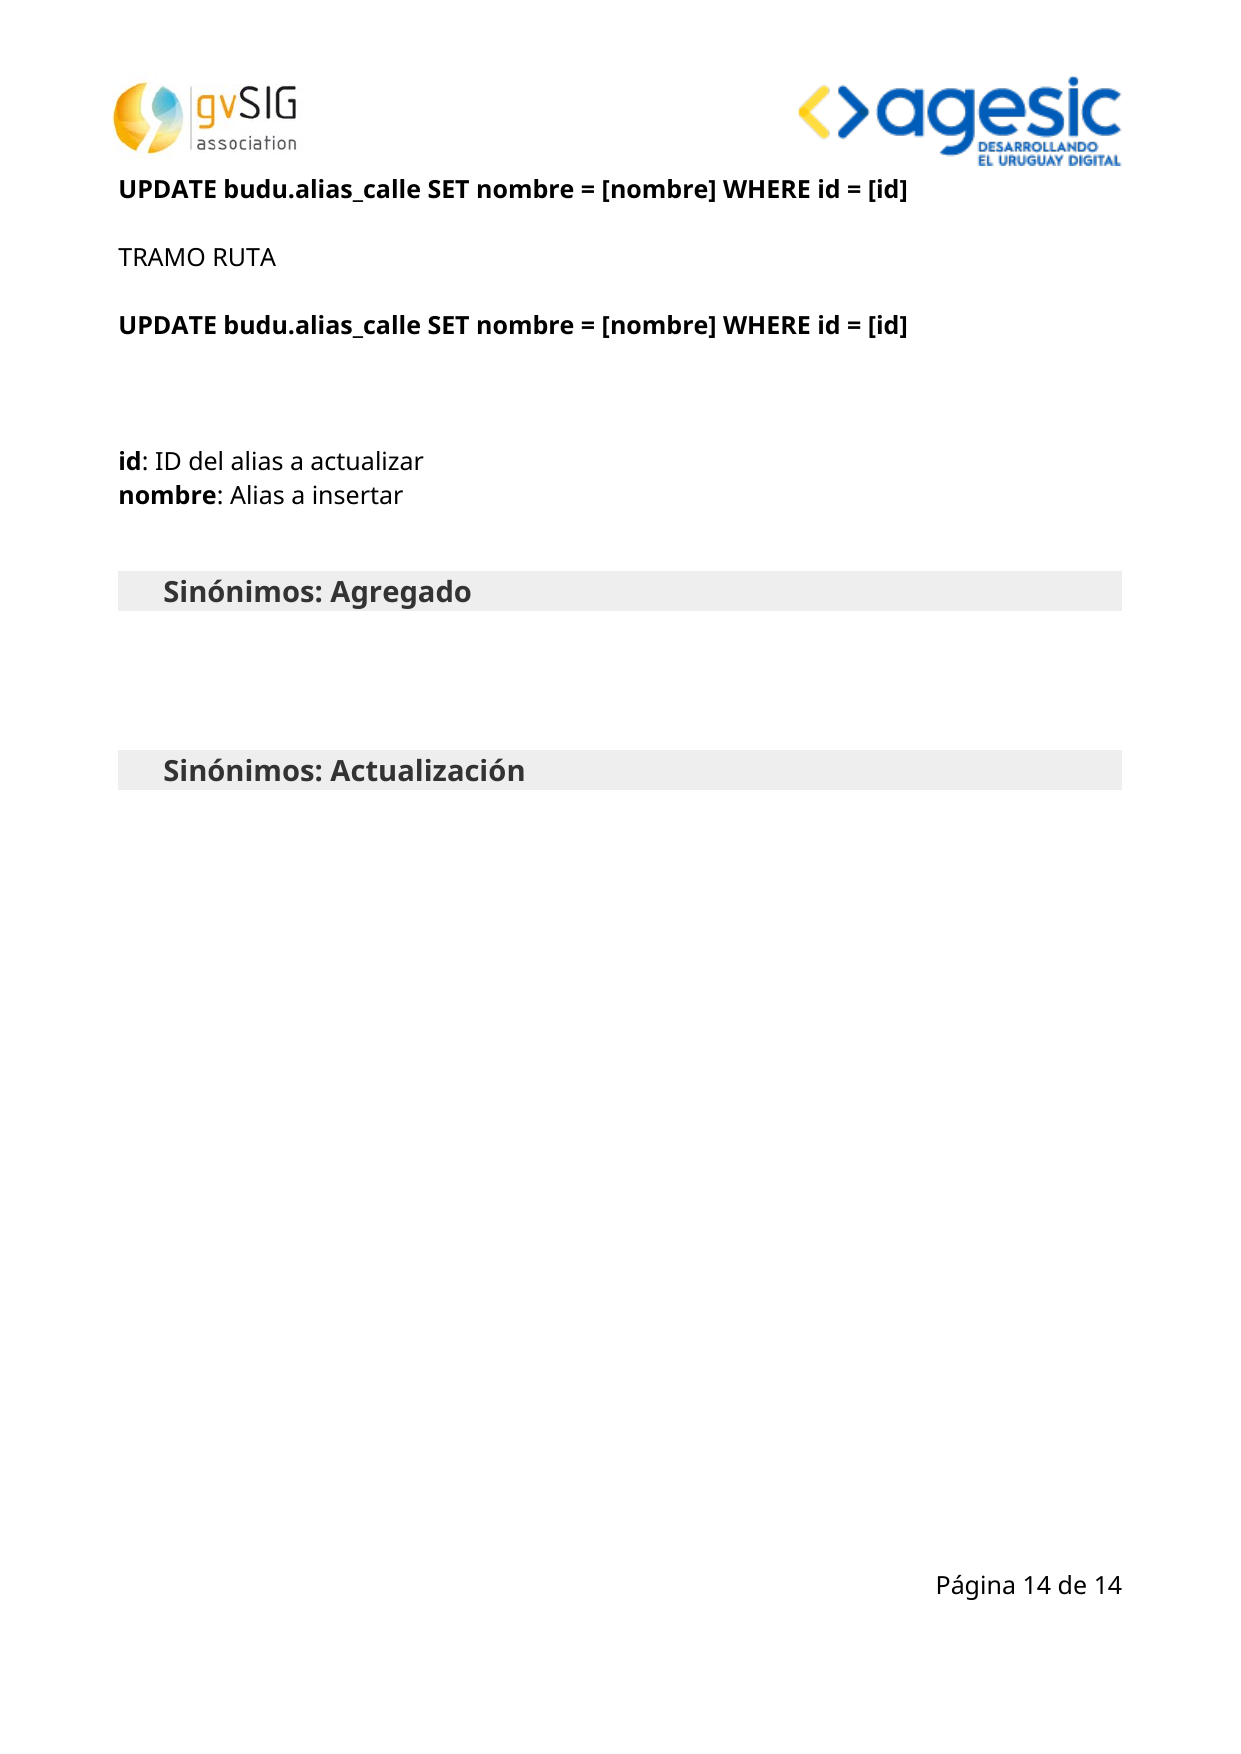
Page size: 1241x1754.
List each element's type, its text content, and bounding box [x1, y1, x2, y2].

text nombre: Alias a insertar [118, 478, 1122, 512]
subtitle Sinónimos: Actualización [118, 750, 1122, 790]
picture [97, 69, 312, 167]
picture [798, 76, 1122, 166]
text id: ID del alias a actualizar [118, 444, 1122, 478]
text UPDATE budu.alias_calle SET nombre = [nombre] WHERE id = [id] [118, 171, 1122, 205]
text TRAMO RUTA [118, 239, 1122, 273]
subtitle Sinónimos: Agregado [118, 571, 1122, 611]
text UPDATE budu.alias_calle SET nombre = [nombre] WHERE id = [id] [118, 308, 1122, 342]
